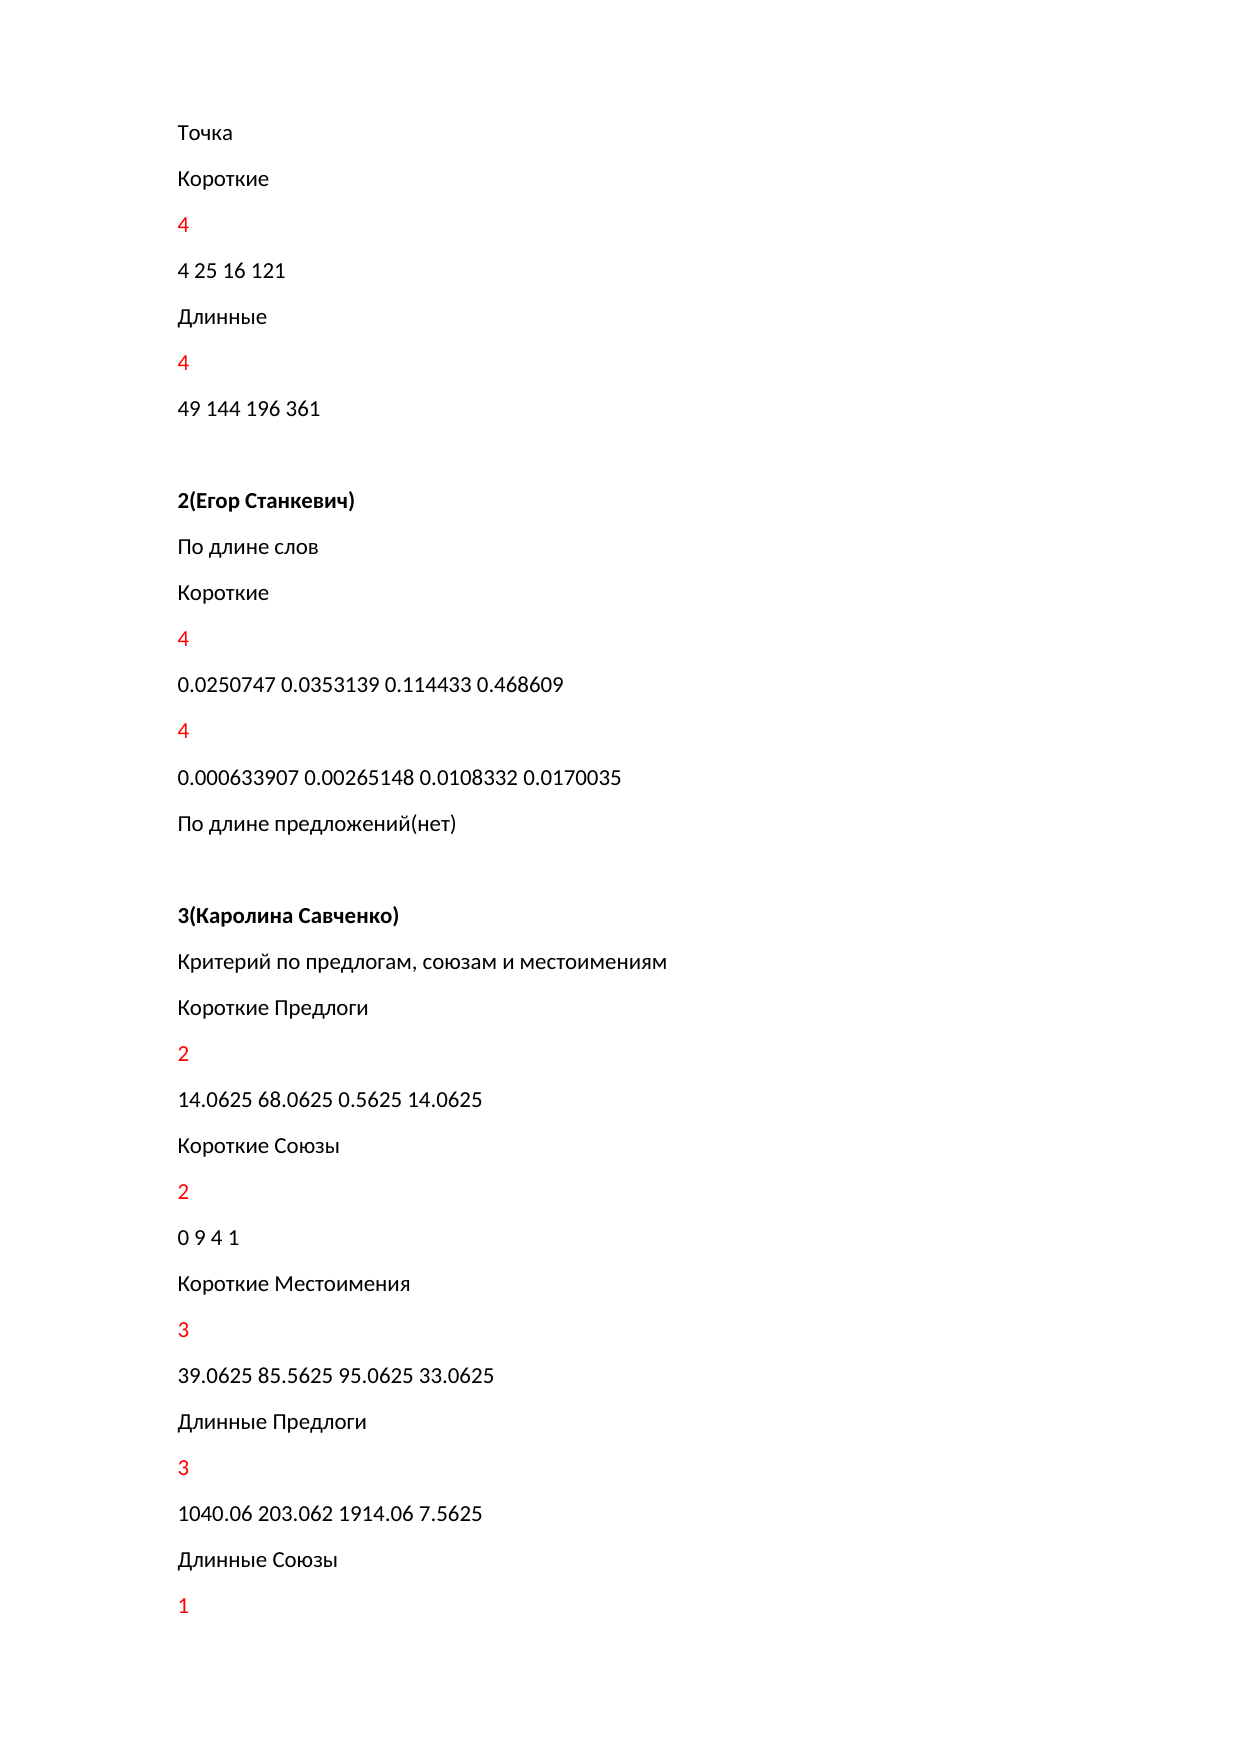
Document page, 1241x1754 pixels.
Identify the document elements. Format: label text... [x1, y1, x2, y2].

text 0.000633907 0.00265148 0.0108332 0.0170035 [177, 763, 1152, 791]
text Длинные Союзы [177, 1545, 1152, 1573]
text Короткие Местоимения [177, 1269, 1152, 1297]
text 39.0625 85.5625 95.0625 33.0625 [177, 1361, 1152, 1389]
text По длине слов [177, 532, 1152, 561]
text 4 [177, 348, 1152, 376]
text 1040.06 203.062 1914.06 7.5625 [177, 1499, 1152, 1527]
text По длине предложений(нет) [177, 809, 1152, 837]
text 0 9 4 1 [177, 1223, 1152, 1251]
text Длинные [177, 302, 1152, 330]
text 14.0625 68.0625 0.5625 14.0625 [177, 1085, 1152, 1113]
text 4 [177, 717, 1152, 745]
text 3 [177, 1453, 1152, 1481]
text 0.0250747 0.0353139 0.114433 0.468609 [177, 671, 1152, 699]
text 2 [177, 1039, 1152, 1067]
text 3(Каролина Савченко) [177, 901, 1152, 929]
text Длинные Предлоги [177, 1407, 1152, 1435]
text 4 [177, 210, 1152, 238]
text 4 [177, 624, 1152, 653]
text Короткие Предлоги [177, 993, 1152, 1021]
text Короткие [177, 164, 1152, 192]
text 2(Егор Станкевич) [177, 486, 1152, 514]
text 4 25 16 121 [177, 256, 1152, 284]
text Точка [177, 118, 1152, 146]
text Короткие Союзы [177, 1131, 1152, 1159]
text Критерий по предлогам, союзам и местоимениям [177, 947, 1152, 975]
text 49 144 196 361 [177, 394, 1152, 422]
text 1 [177, 1591, 1152, 1619]
text 3 [177, 1315, 1152, 1343]
text 2 [177, 1177, 1152, 1205]
text Короткие [177, 578, 1152, 607]
